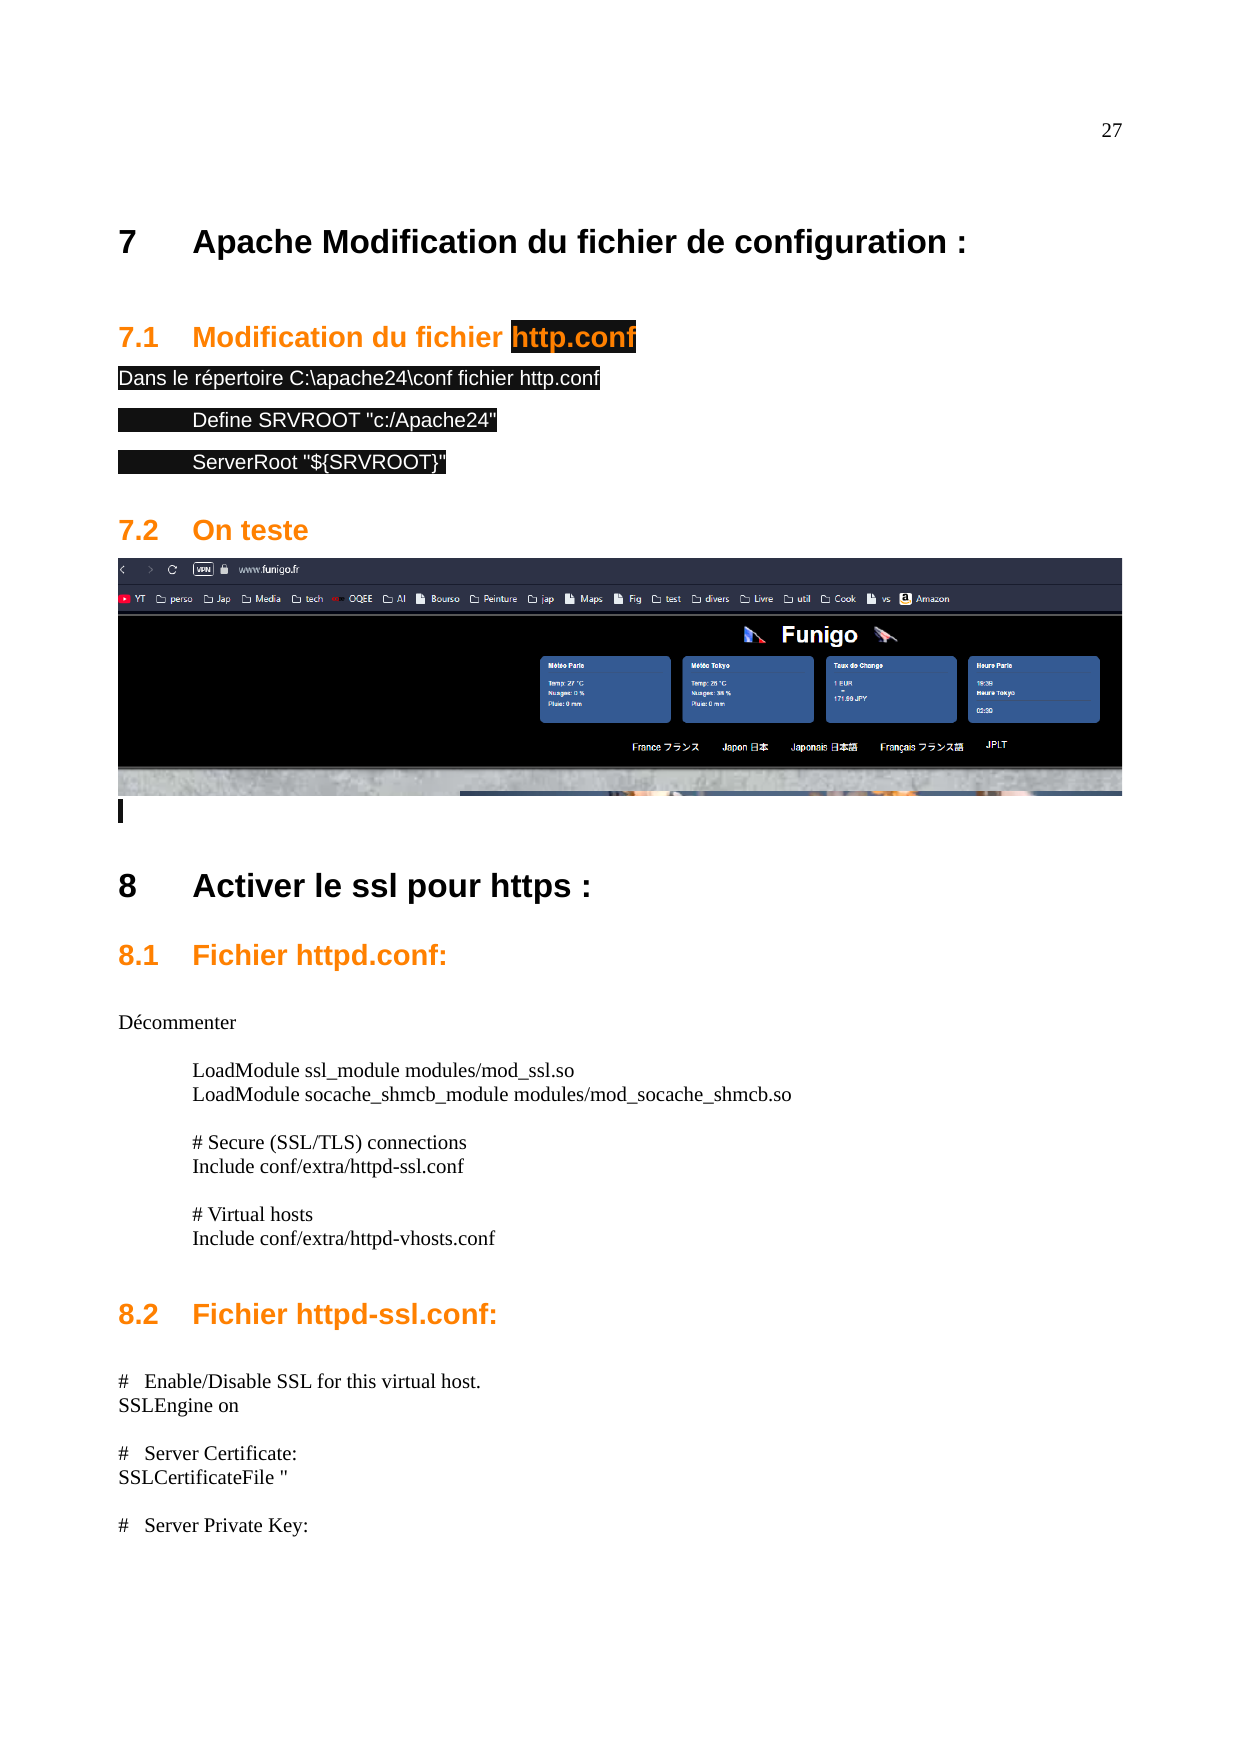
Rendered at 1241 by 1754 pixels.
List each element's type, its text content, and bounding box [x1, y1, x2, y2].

text # Virtual hosts [118, 1202, 1122, 1226]
text LoadModule ssl_module modules/mod_ssl.so [118, 1058, 1122, 1082]
text Include conf/extra/httpd-vhosts.conf [118, 1226, 1122, 1250]
subtitle Fichier httpd.conf: [118, 938, 1122, 971]
text ServerRoot "${SRVROOT}" [118, 450, 1122, 474]
text Include conf/extra/httpd-ssl.conf [118, 1154, 1122, 1178]
text SSLCertificateFile "C:/Certbot/live/funigo.fr/fullchain.pem" [118, 1465, 1122, 1489]
text # Secure (SSL/TLS) connections [118, 1130, 1122, 1154]
subtitle Apache Modification du fichier de configuration : [118, 222, 1122, 261]
text # Server Private Key: [118, 1513, 1122, 1537]
subtitle Modification du fichier http.conf [118, 320, 1122, 353]
subtitle Fichier httpd-ssl.conf: [118, 1297, 1122, 1330]
text SSLEngine on [118, 1393, 1122, 1417]
text Dans le répertoire C:\apache24\conf fichier http.conf [118, 366, 1122, 390]
subtitle Activer le ssl pour https : [118, 866, 1122, 904]
text Define SRVROOT "c:/Apache24" [118, 408, 1122, 432]
text # Server Certificate: [118, 1441, 1122, 1465]
text # Enable/Disable SSL for this virtual host. [118, 1369, 1122, 1393]
text Décommenter [118, 1010, 1122, 1034]
subtitle On teste http://funigo.fr [118, 513, 1122, 546]
picture [118, 558, 1123, 796]
text LoadModule socache_shmcb_module modules/mod_socache_shmcb.so [118, 1082, 1122, 1106]
